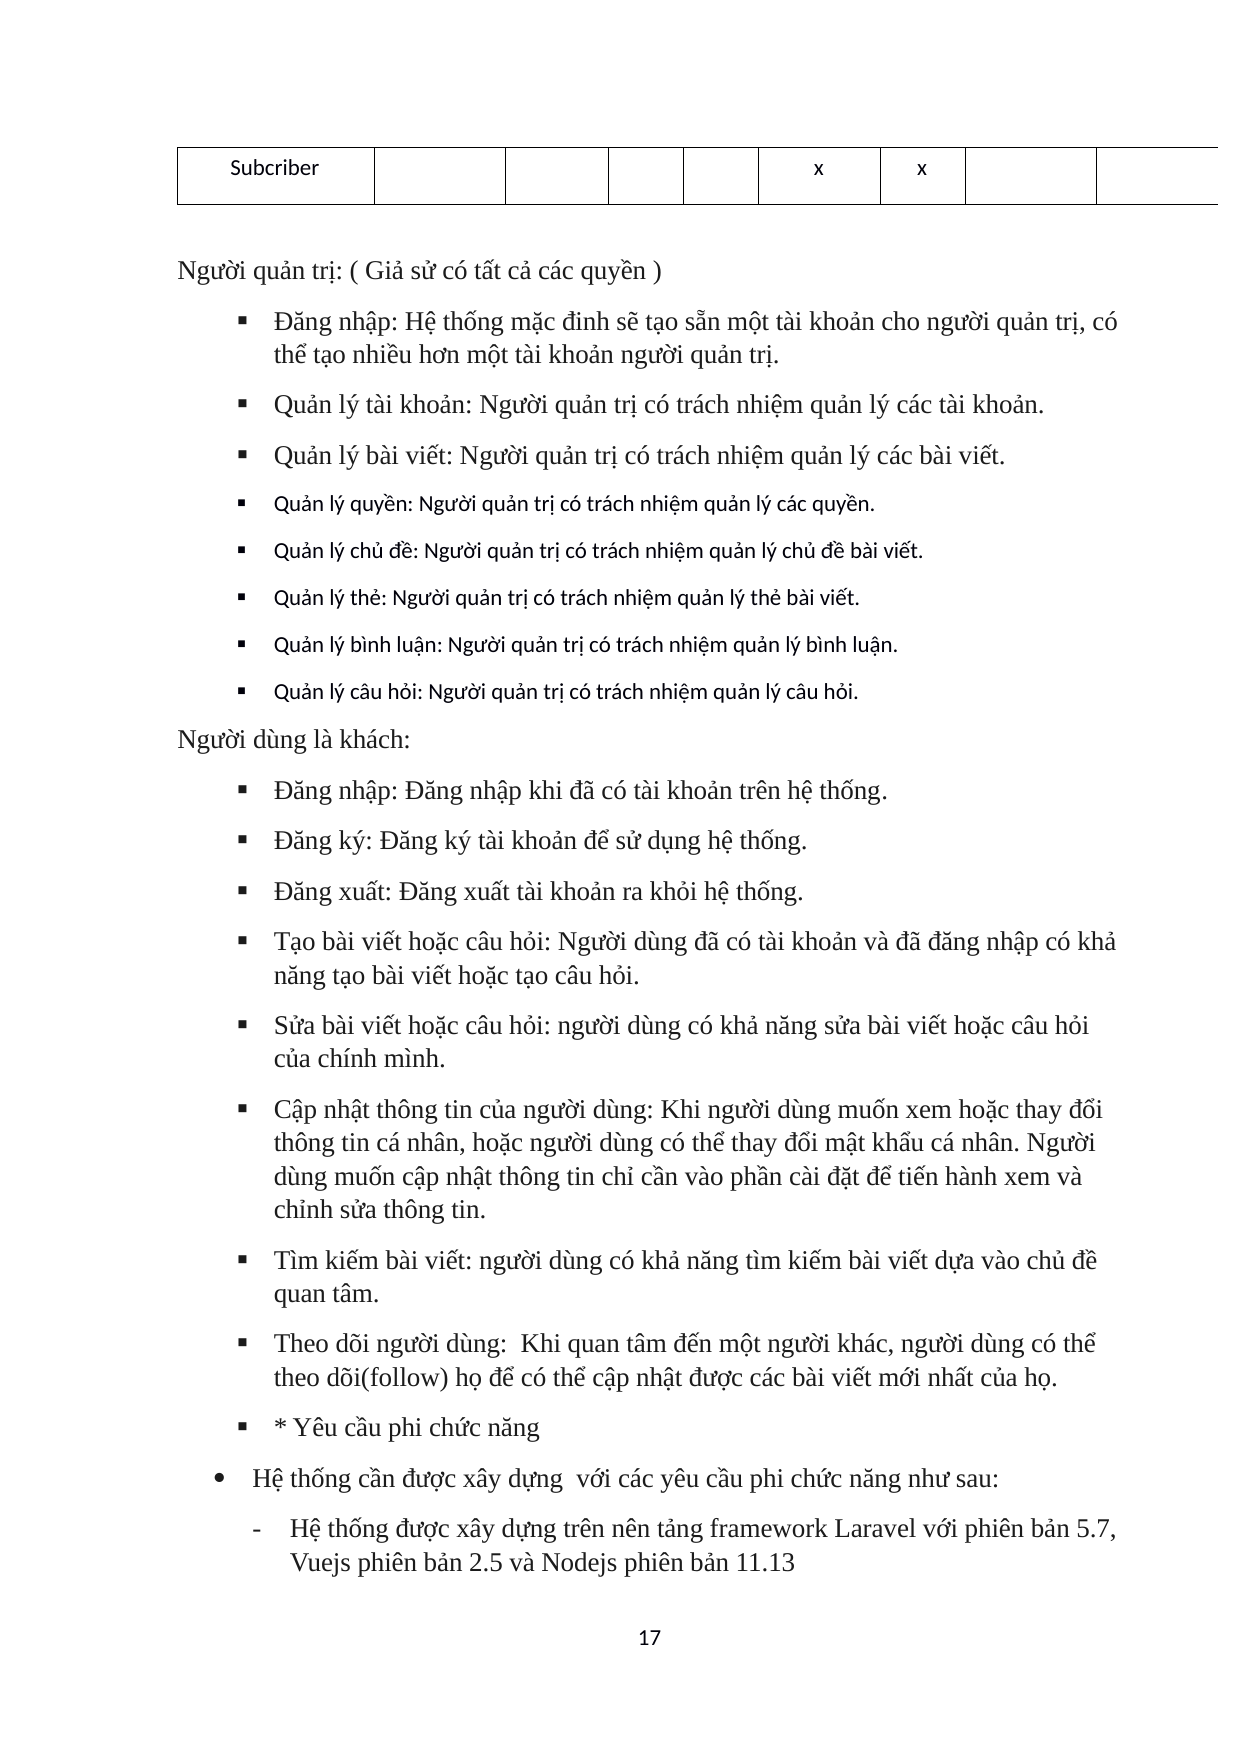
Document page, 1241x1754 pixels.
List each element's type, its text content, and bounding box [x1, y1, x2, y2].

list Cập nhật thông tin của người dùng: Khi người dùng muốn xem hoặc thay đổi thông tin cá nhân, hoặc người dùng có thể thay đổi mật khẩu cá nhân. Người dùng muốn cập nhật thông tin chỉ cần vào phần cài đặt để tiến hành xem và chỉnh sửa thông tin. [236, 1093, 1122, 1225]
list Tạo bài viết hoặc câu hỏi: Người dùng đã có tài khoản và đã đăng nhập có khả năng tạo bài viết hoặc tạo câu hỏi. [236, 925, 1122, 990]
list Đăng xuất: Đăng xuất tài khoản ra khỏi hệ thống. [804, 875, 1122, 906]
table_cell x [759, 148, 880, 204]
list Quản lý câu hỏi: Người quản trị có trách nhiệm quản lý câu hỏi. [236, 677, 1122, 705]
list Hệ thống cần được xây dựng với các yêu cầu phi chức năng như sau: [1001, 1462, 1122, 1493]
table_cell [506, 148, 608, 204]
list Quản lý bình luận: Người quản trị có trách nhiệm quản lý bình luận. [236, 630, 1122, 658]
table_cell x [881, 148, 965, 204]
list * Yêu cầu phi chức năng [236, 1411, 274, 1443]
list Quản lý chủ đề: Người quản trị có trách nhiệm quản lý chủ đề bài viết. [236, 536, 1122, 564]
table_cell [684, 148, 758, 204]
text Người dùng là khách: [412, 724, 1122, 755]
list Đăng ký: Đăng ký tài khoản để sử dụng hệ thống. [236, 824, 1122, 856]
list Đăng nhập: Đăng nhập khi đã có tài khoản trên hệ thống. [236, 774, 274, 805]
list Đăng xuất: Đăng xuất tài khoản ra khỏi hệ thống. [236, 875, 274, 906]
list Đăng nhập: Hệ thống mặc đinh sẽ tạo sẵn một tài khoản cho người quản trị, có thể tạo nhiều hơn một tài khoản người quản trị. [236, 304, 1122, 369]
table_cell [1097, 148, 1218, 204]
list Tìm kiếm bài viết: người dùng có khả năng tìm kiếm bài viết dựa vào chủ đề quan tâm. [236, 1244, 1122, 1308]
list Hệ thống được xây dựng trên nên tảng framework Laravel với phiên bản 5.7, Vuejs phiên bản 2.5 và Nodejs phiên bản 11.13 [252, 1512, 1122, 1577]
list Theo dõi người dùng: Khi quan tâm đến một người khác, người dùng có thể theo dõi(follow) họ để có thể cập nhật được các bài viết mới nhất của họ. [236, 1328, 1122, 1392]
list * Yêu cầu phi chức năng [541, 1411, 1122, 1443]
text Người quản trị: ( Giả sử có tất cả các quyền ) [662, 254, 1122, 286]
list Quản lý tài khoản: Người quản trị có trách nhiệm quản lý các tài khoản. [236, 388, 1122, 420]
table_cell [966, 148, 1096, 204]
list Sửa bài viết hoặc câu hỏi: người dùng có khả năng sửa bài viết hoặc câu hỏi của chính mình. [236, 1009, 1122, 1074]
list Đăng nhập: Đăng nhập khi đã có tài khoản trên hệ thống. [889, 774, 1122, 805]
table_cell [609, 148, 683, 204]
list Quản lý thẻ: Người quản trị có trách nhiệm quản lý thẻ bài viết. [236, 583, 1122, 611]
list Quản lý bài viết: Người quản trị có trách nhiệm quản lý các bài viết. [1006, 439, 1122, 470]
table_cell [375, 148, 505, 204]
list Quản lý quyền: Người quản trị có trách nhiệm quản lý các quyền. [236, 489, 1122, 517]
table_cell Subcriber [178, 148, 374, 204]
